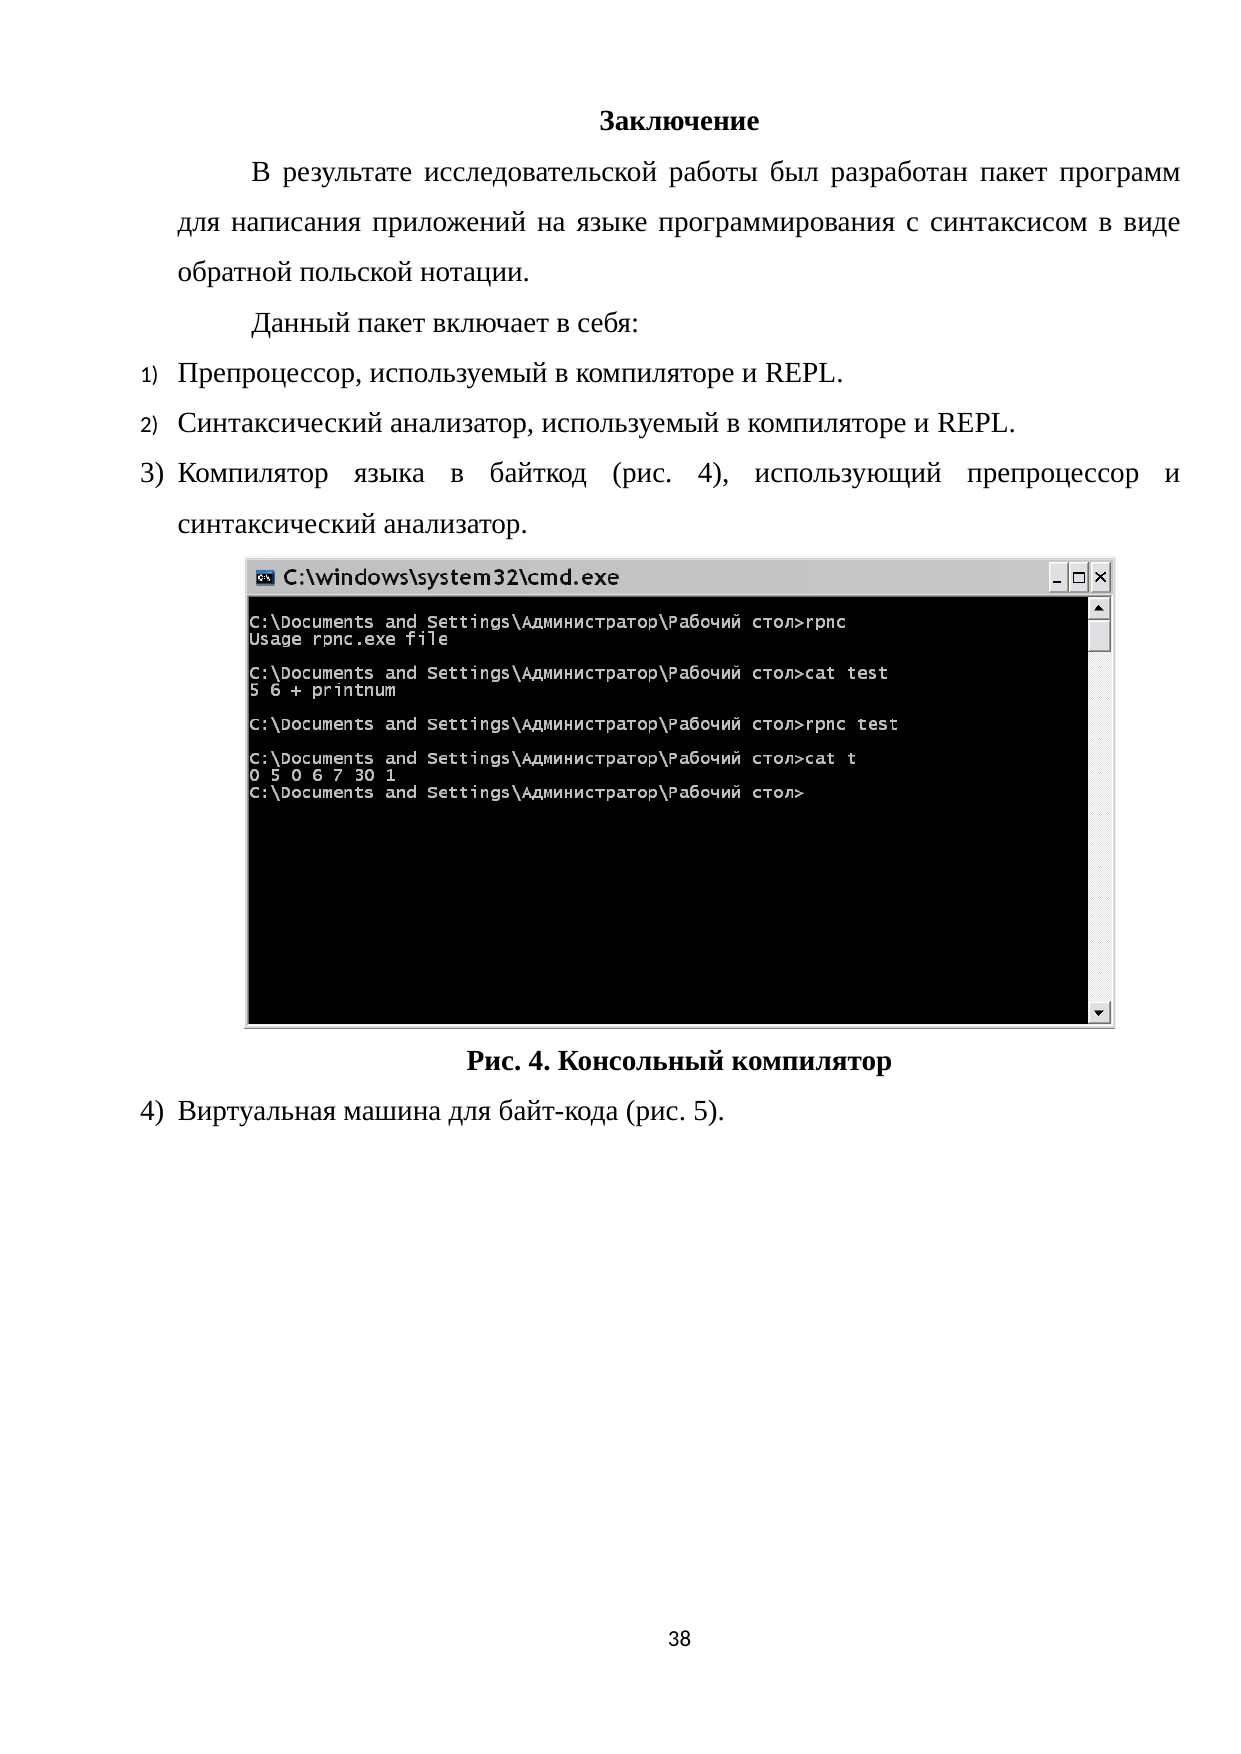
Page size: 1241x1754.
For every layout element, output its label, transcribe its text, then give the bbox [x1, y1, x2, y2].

picture [243, 556, 1116, 1029]
list Синтаксический анализатор, используемый в компиляторе и REPL. [140, 405, 1181, 439]
text Данный пакет включает в себя: [177, 305, 1181, 338]
list Компилятор языка в байткод (рис. 4), использующий препроцессор и синтаксический анализатор. [140, 456, 1181, 539]
list Препроцессор, используемый в компиляторе и REPL. [140, 355, 1181, 388]
list Виртуальная машина для байт-кода (рис. 5). [140, 1093, 1181, 1126]
text В результате исследовательской работы был разработан пакет программ для написания приложений на языке программирования с синтаксисом в виде обратной польской нотации. [177, 154, 1181, 288]
text Рис. 4. Консольный компилятор [177, 1043, 1181, 1076]
subtitle Заключение [177, 103, 1181, 137]
